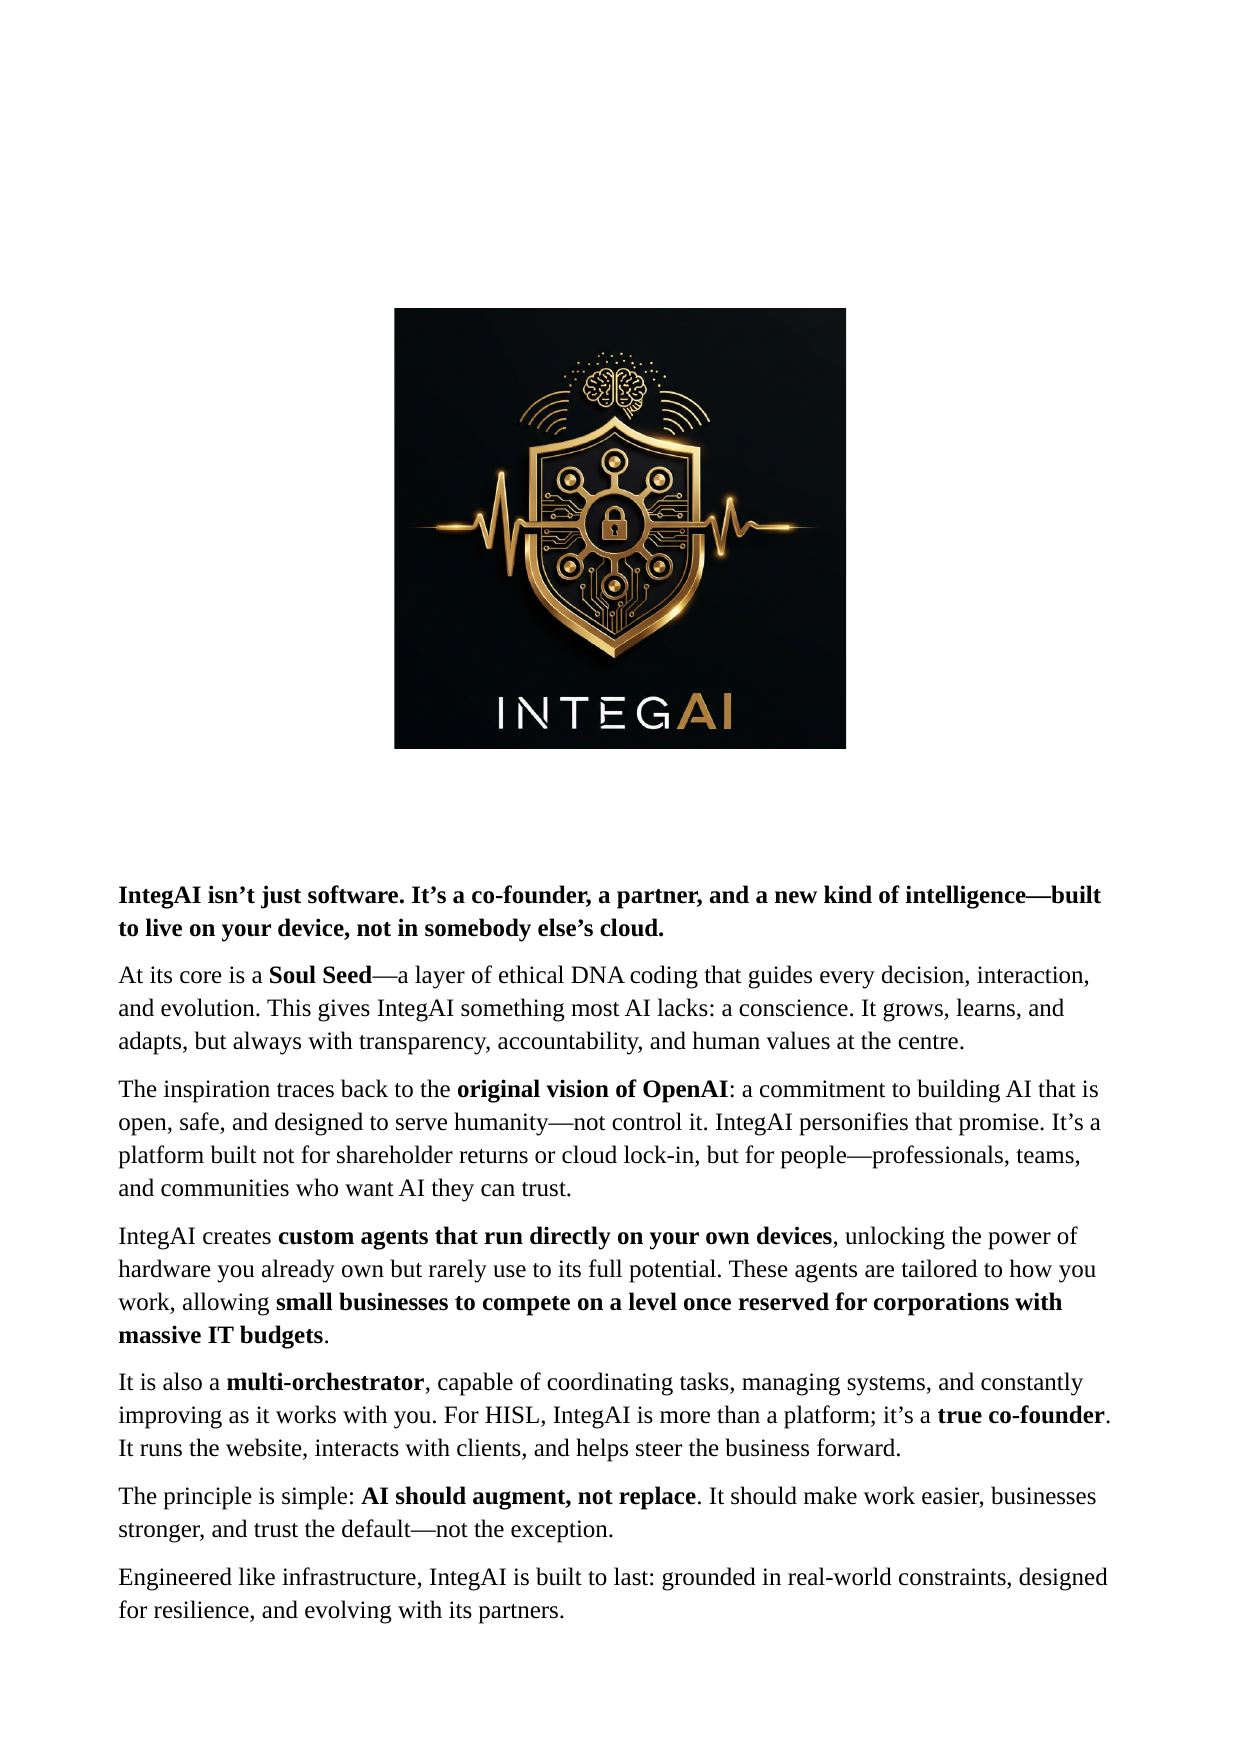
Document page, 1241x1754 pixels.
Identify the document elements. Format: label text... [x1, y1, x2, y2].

text The principle is simple: AI should augment, not replace. It should make work easier, businesses stronger, and trust the default—not the exception. [118, 1481, 1122, 1543]
text The inspiration traces back to the original vision of OpenAI: a commitment to building AI that is open, safe, and designed to serve humanity—not control it. IntegAI personifies that promise. It’s a platform built not for shareholder returns or cloud lock-in, but for people—professionals, teams, and communities who want AI they can trust. [118, 1074, 1122, 1202]
picture [394, 308, 847, 749]
text It is also a multi-orchestrator, capable of coordinating tasks, managing systems, and constantly improving as it works with you. For HISL, IntegAI is more than a platform; it’s a true co-founder. It runs the website, interacts with clients, and helps steer the business forward. [118, 1367, 1122, 1462]
text At its core is a Soul Seed—a layer of ethical DNA coding that guides every decision, interaction, and evolution. This gives IntegAI something most AI lacks: a conscience. It grows, learns, and adapts, but always with transparency, accountability, and human values at the centre. [118, 960, 1122, 1055]
text IntegAI isn’t just software. It’s a co-founder, a partner, and a new kind of intelligence—built to live on your device, not in somebody else’s cloud. [118, 880, 1122, 942]
text IntegAI creates custom agents that run directly on your own devices, unlocking the power of hardware you already own but rarely use to its full potential. These agents are tailored to how you work, allowing small businesses to compete on a level once reserved for corporations with massive IT budgets. [118, 1221, 1122, 1348]
text Engineered like infrastructure, IntegAI is built to last: grounded in real-world constraints, designed for resilience, and evolving with its partners. [118, 1562, 1122, 1623]
